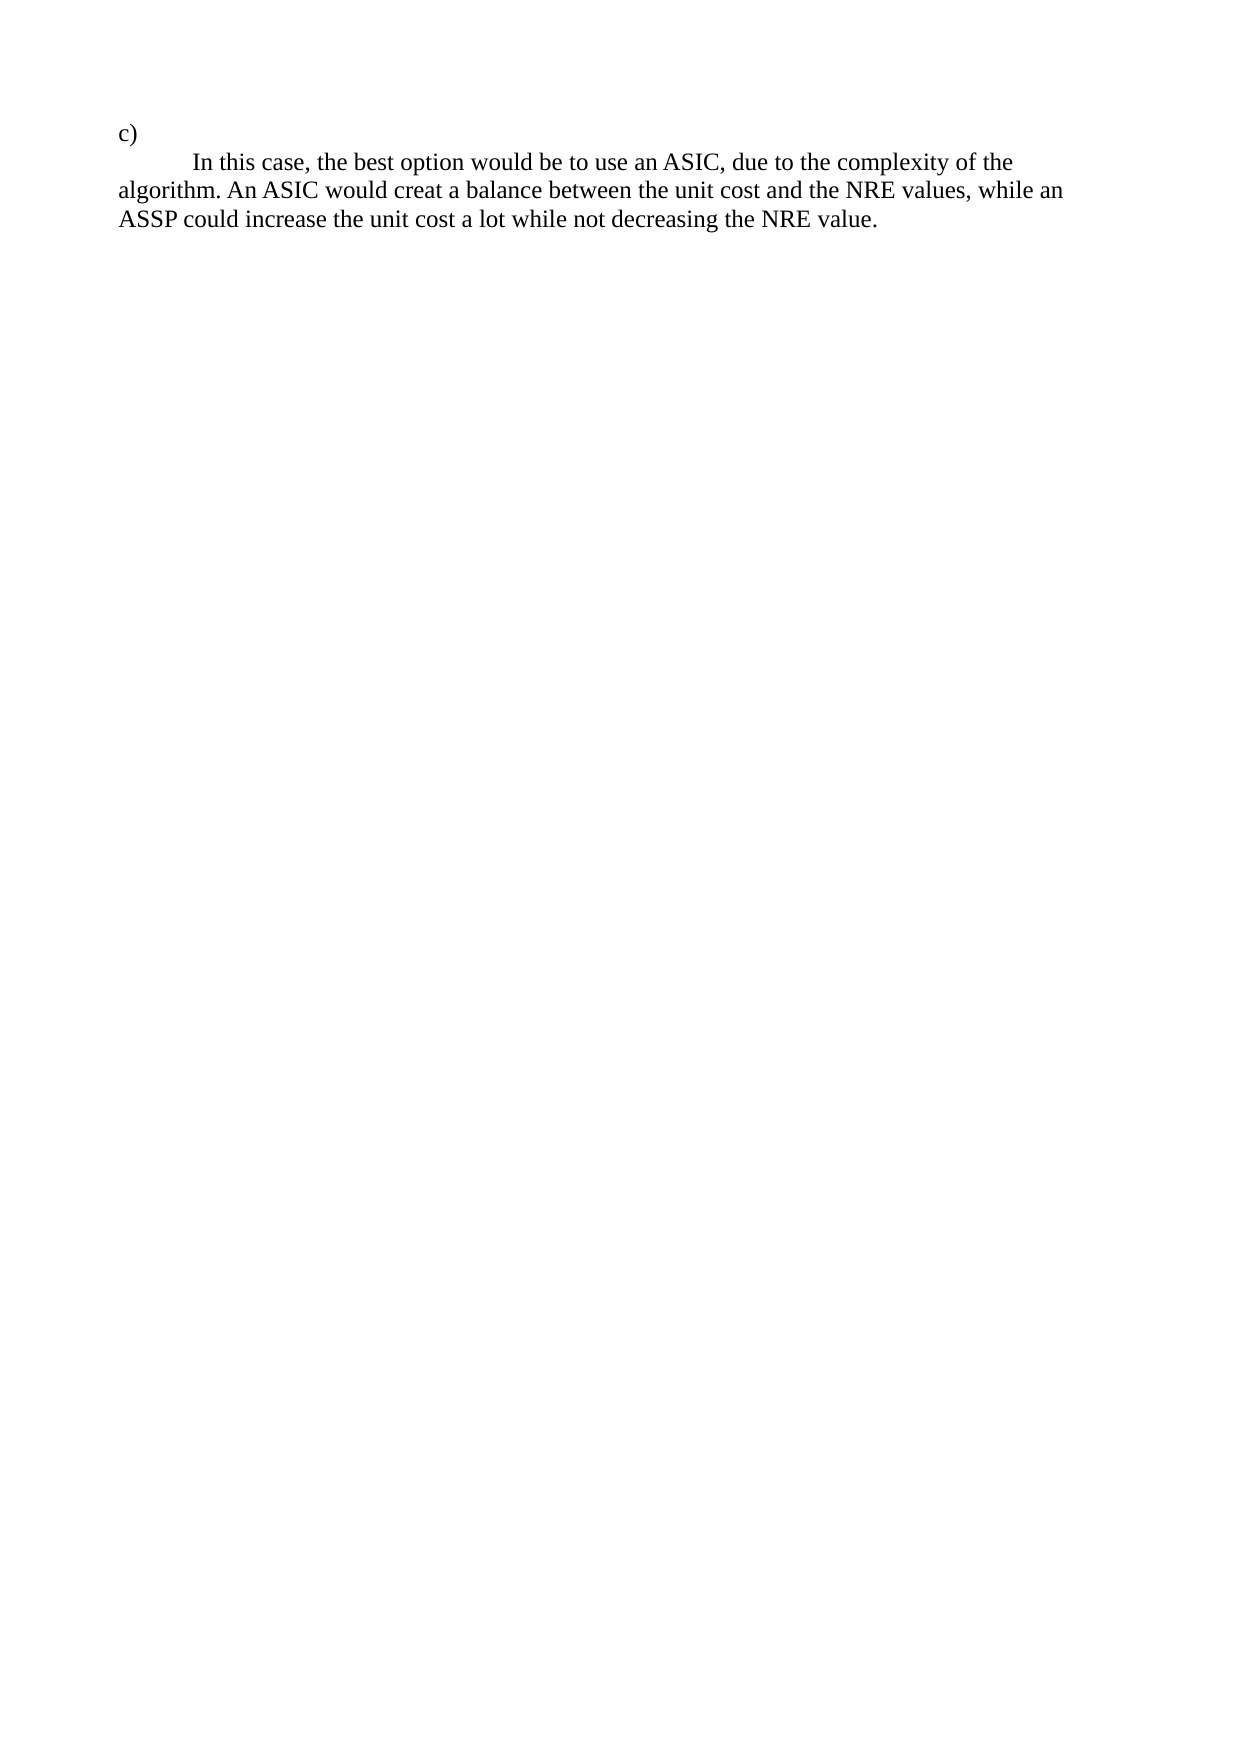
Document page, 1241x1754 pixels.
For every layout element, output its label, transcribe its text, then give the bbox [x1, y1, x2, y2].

text In this case, the best option would be to use an ASIC, due to the complexity of the algorithm. An ASIC would creat a balance between the unit cost and the NRE values, while an ASSP could increase the unit cost a lot while not decreasing the NRE value. [118, 147, 1122, 233]
text c) [118, 118, 1122, 147]
